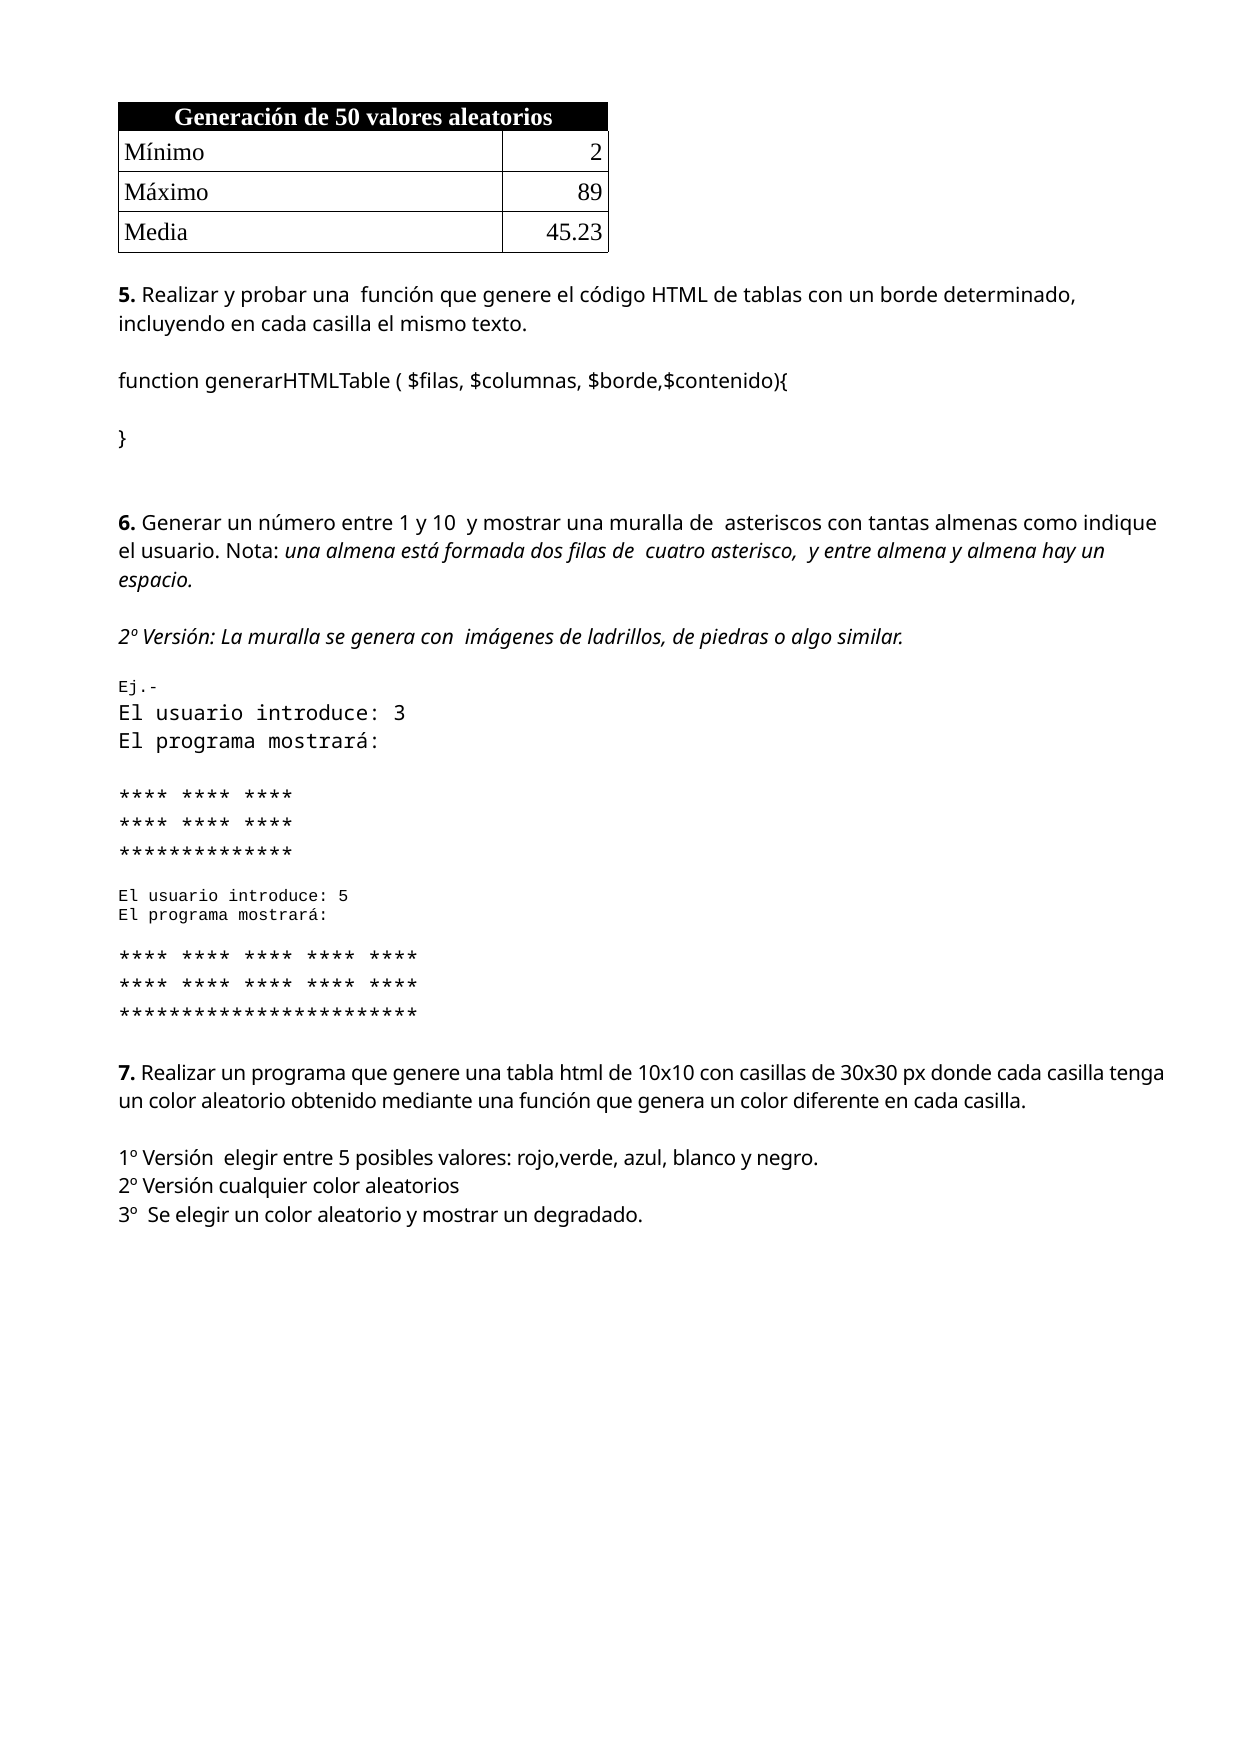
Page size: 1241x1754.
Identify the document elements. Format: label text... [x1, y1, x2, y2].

text 6. Generar un número entre 1 y 10 y mostrar una muralla de asteriscos con tantas almenas como indique el usuario. Nota: una almena está formada dos filas de cuatro asterisco, y entre almena y almena hay un espacio. [118, 508, 1169, 593]
text El programa mostrará: [118, 906, 1169, 925]
table_cell Máximo [119, 172, 502, 211]
table_cell Mínimo [119, 131, 502, 171]
text ************** [118, 840, 1169, 868]
text 3º Se elegir un color aleatorio y mostrar un degradado. [118, 1200, 1169, 1228]
table_cell Media [119, 212, 502, 252]
text ************************ [118, 1001, 1169, 1029]
text **** **** **** **** **** [118, 944, 1169, 972]
text **** **** **** **** **** [118, 972, 1169, 1001]
text function generarHTMLTable ( $filas, $columnas, $borde,$contenido){ [118, 366, 1169, 394]
text } [118, 423, 1169, 451]
text 2º Versión: La muralla se genera con imágenes de ladrillos, de piedras o algo similar. [118, 622, 1169, 650]
table_cell 89 [503, 172, 608, 211]
table_cell 45.23 [503, 212, 608, 252]
text Ej.- [118, 679, 1169, 698]
text El programa mostrará: [118, 726, 1169, 755]
text 7. Realizar un programa que genere una tabla html de 10x10 con casillas de 30x30 px donde cada casilla tenga un color aleatorio obtenido mediante una función que genera un color diferente en cada casilla. [118, 1058, 1169, 1114]
table_cell 2 [503, 131, 608, 171]
text El usuario introduce: 3 [118, 698, 1169, 726]
text **** **** **** [118, 812, 1169, 840]
text 2º Versión cualquier color aleatorios [118, 1171, 1169, 1200]
text 5. Realizar y probar una función que genere el código HTML de tablas con un borde determinado, incluyendo en cada casilla el mismo texto. [118, 280, 1169, 337]
text El usuario introduce: 5 [118, 887, 1169, 906]
text 1º Versión elegir entre 5 posibles valores: rojo,verde, azul, blanco y negro. [118, 1143, 1169, 1171]
table_header Generación de 50 valores aleatorios [118, 102, 608, 131]
text **** **** **** [118, 783, 1169, 812]
